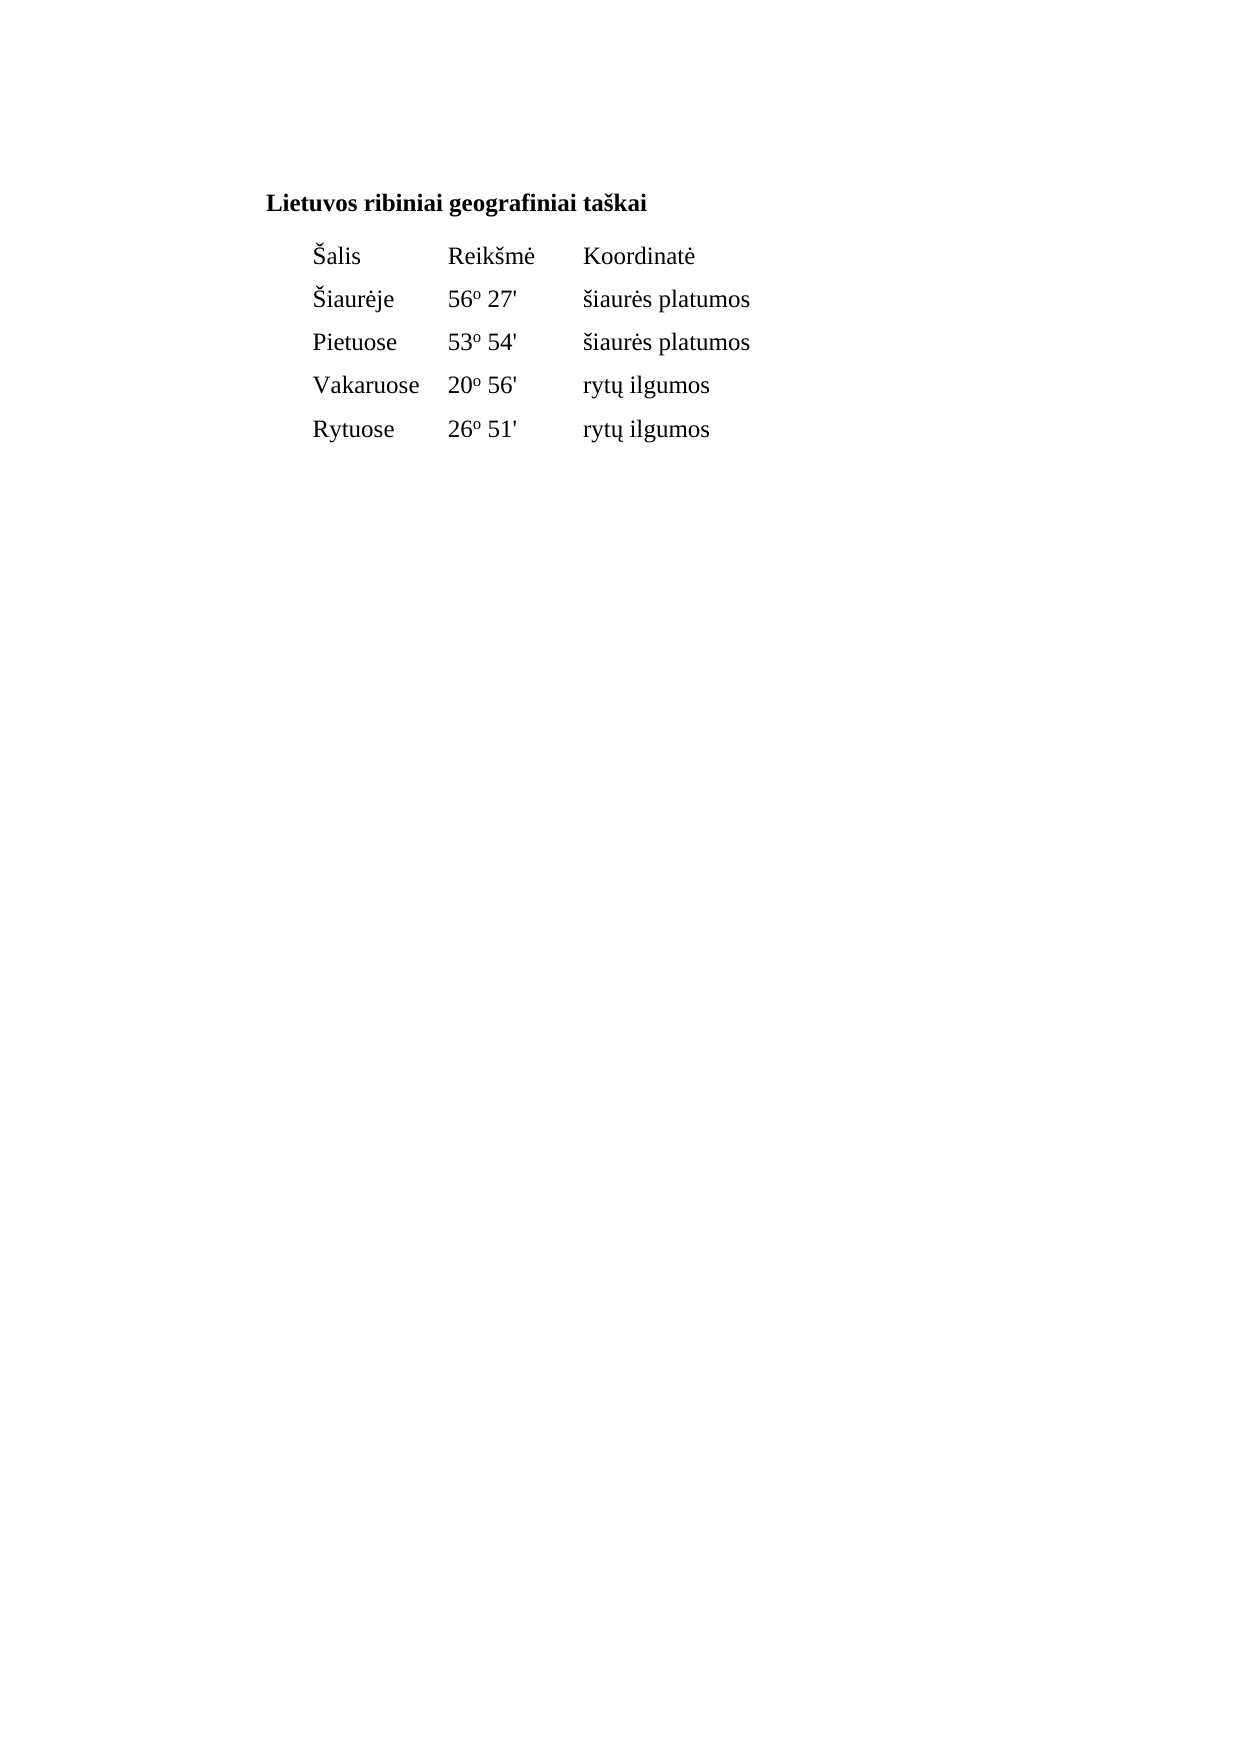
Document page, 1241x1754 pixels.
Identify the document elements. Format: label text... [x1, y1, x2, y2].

text Šalis Reikšmė Koordinatė [177, 241, 1181, 270]
text Rytuose 26o 51' rytų ilgumos [177, 414, 1181, 442]
text Lietuvos ribiniai geografiniai taškai [177, 188, 1181, 216]
text Šiaurėje 56o 27' šiaurės platumos [177, 284, 1181, 313]
text Pietuose 53o 54' šiaurės platumos [177, 327, 1181, 356]
text Vakaruose 20o 56' rytų ilgumos [177, 371, 1181, 399]
